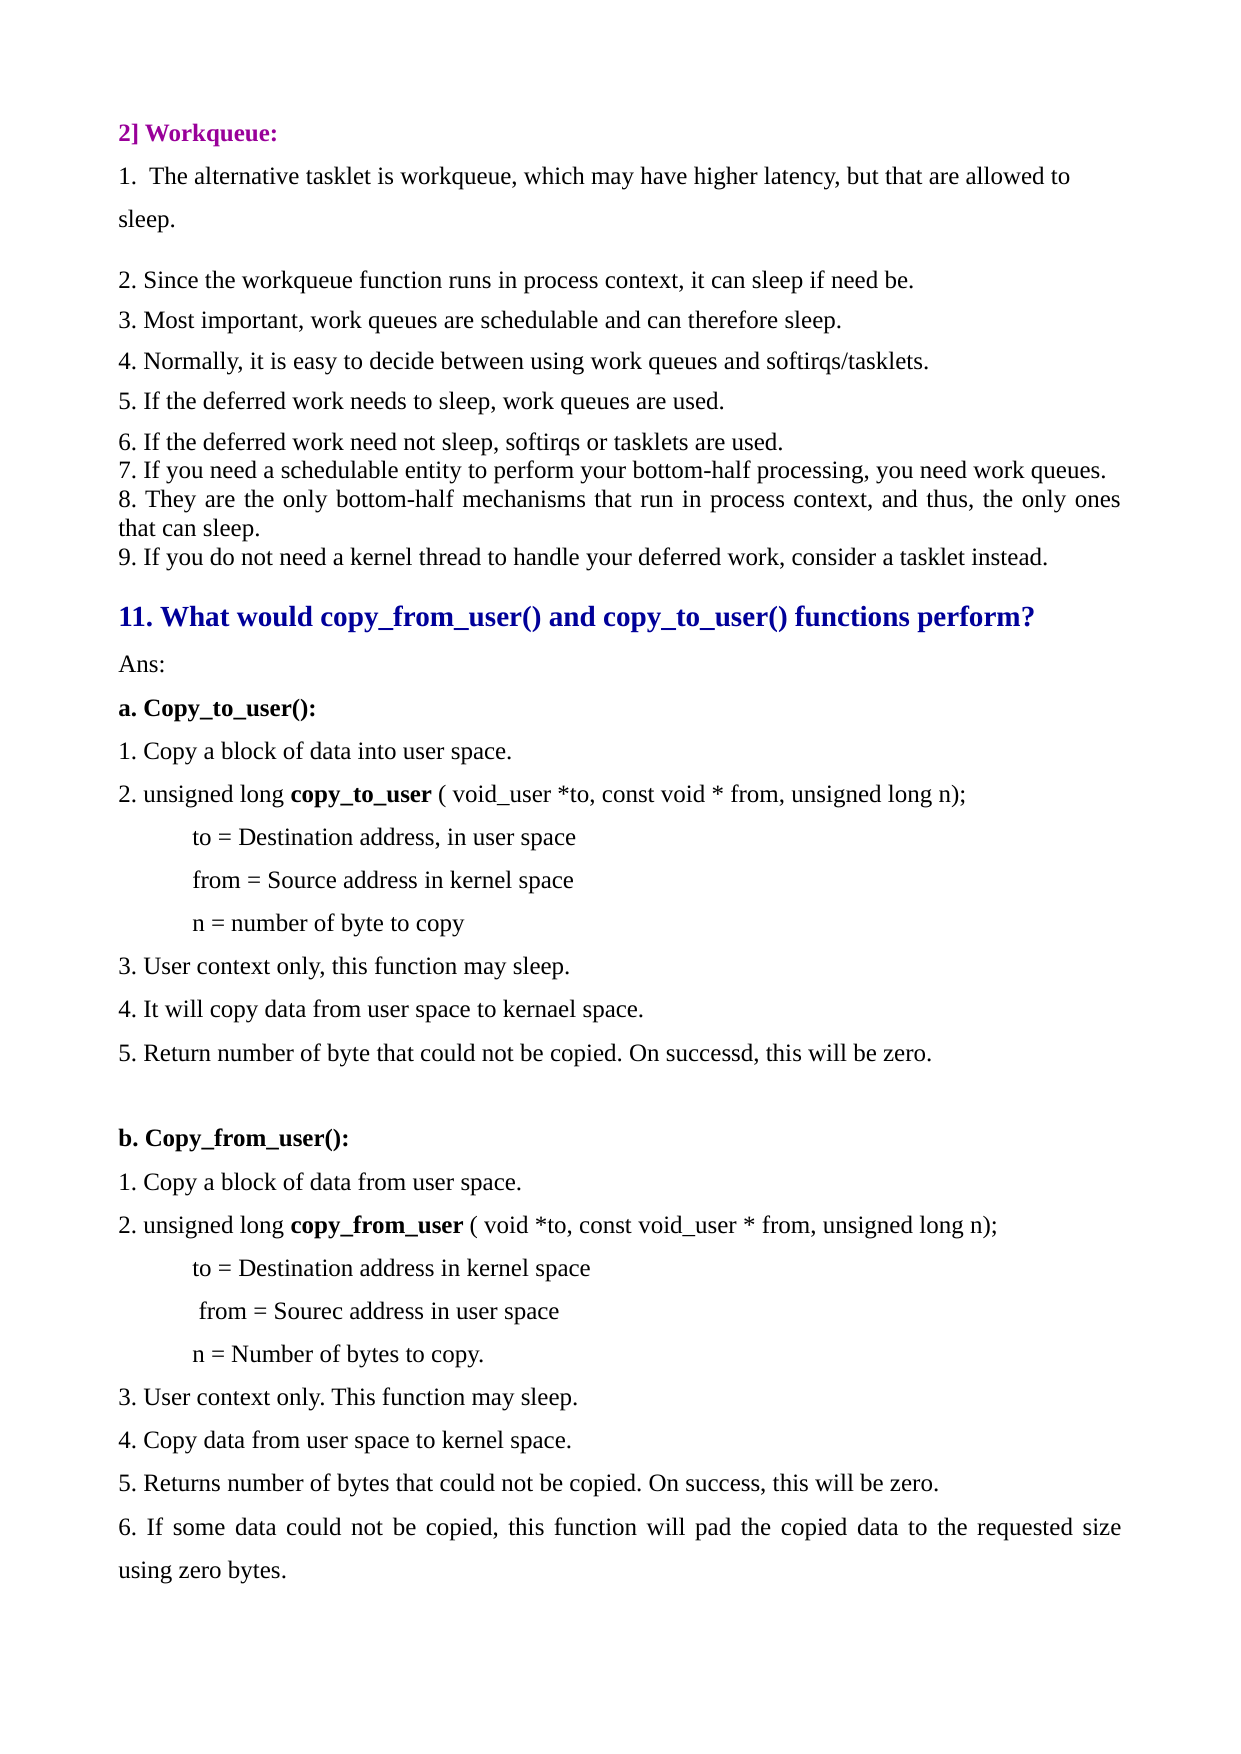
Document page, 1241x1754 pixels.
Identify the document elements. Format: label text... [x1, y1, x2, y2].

text n = number of byte to copy [118, 908, 1122, 937]
text 2. unsigned long copy_to_user ( void_user *to, const void * from, unsigned long n); [118, 779, 1122, 808]
text 6. If the deferred work need not sleep, softirqs or tasklets are used. [118, 427, 1122, 456]
text 2] Workqueue: [118, 118, 1122, 147]
text 1. Copy a block of data into user space. [118, 736, 1122, 764]
text 5. Return number of byte that could not be copied. On successd, this will be zero. [118, 1038, 1122, 1066]
text 7. If you need a schedulable entity to perform your bottom-half processing, you need work queues. [118, 456, 1122, 484]
text 11. What would copy_from_user() and copy_to_user() functions perform? [118, 599, 1122, 633]
text n = Number of bytes to copy. [118, 1339, 1122, 1368]
text 2. unsigned long copy_from_user ( void *to, const void_user * from, unsigned long n); [118, 1210, 1122, 1238]
text from = Source address in kernel space [118, 865, 1122, 894]
text b. Copy_from_user(): [118, 1123, 1122, 1152]
text 3. User context only. This function may sleep. [118, 1382, 1122, 1411]
text 2. Since the workqueue function runs in process context, it can sleep if need be. [118, 265, 1122, 294]
text 4. Copy data from user space to kernel space. [118, 1425, 1122, 1454]
text to = Destination address in kernel space [118, 1253, 1122, 1282]
text 4. It will copy data from user space to kernael space. [118, 994, 1122, 1023]
text 5. Returns number of bytes that could not be copied. On success, this will be zero. [118, 1468, 1122, 1497]
text 6. If some data could not be copied, this function will pad the copied data to the requested size using zero bytes. [118, 1512, 1122, 1583]
text 8. They are the only bottom-half mechanisms that run in process context, and thus, the only ones that can sleep. [118, 484, 1122, 542]
text 9. If you do not need a kernel thread to handle your deferred work, consider a tasklet instead. [118, 542, 1122, 571]
text 1. Copy a block of data from user space. [118, 1167, 1122, 1195]
text 1. The alternative tasklet is workqueue, which may have higher latency, but that are allowed to sleep. [118, 161, 1122, 233]
text a. Copy_to_user(): [118, 693, 1122, 721]
text 4. Normally, it is easy to decide between using work queues and softirqs/tasklets. [118, 346, 1122, 375]
text 3. User context only, this function may sleep. [118, 951, 1122, 980]
text Ans: [118, 649, 1122, 678]
text 3. Most important, work queues are schedulable and can therefore sleep. [118, 306, 1122, 334]
text to = Destination address, in user space [118, 822, 1122, 851]
text from = Sourec address in user space [118, 1296, 1122, 1325]
text 5. If the deferred work needs to sleep, work queues are used. [118, 386, 1122, 415]
